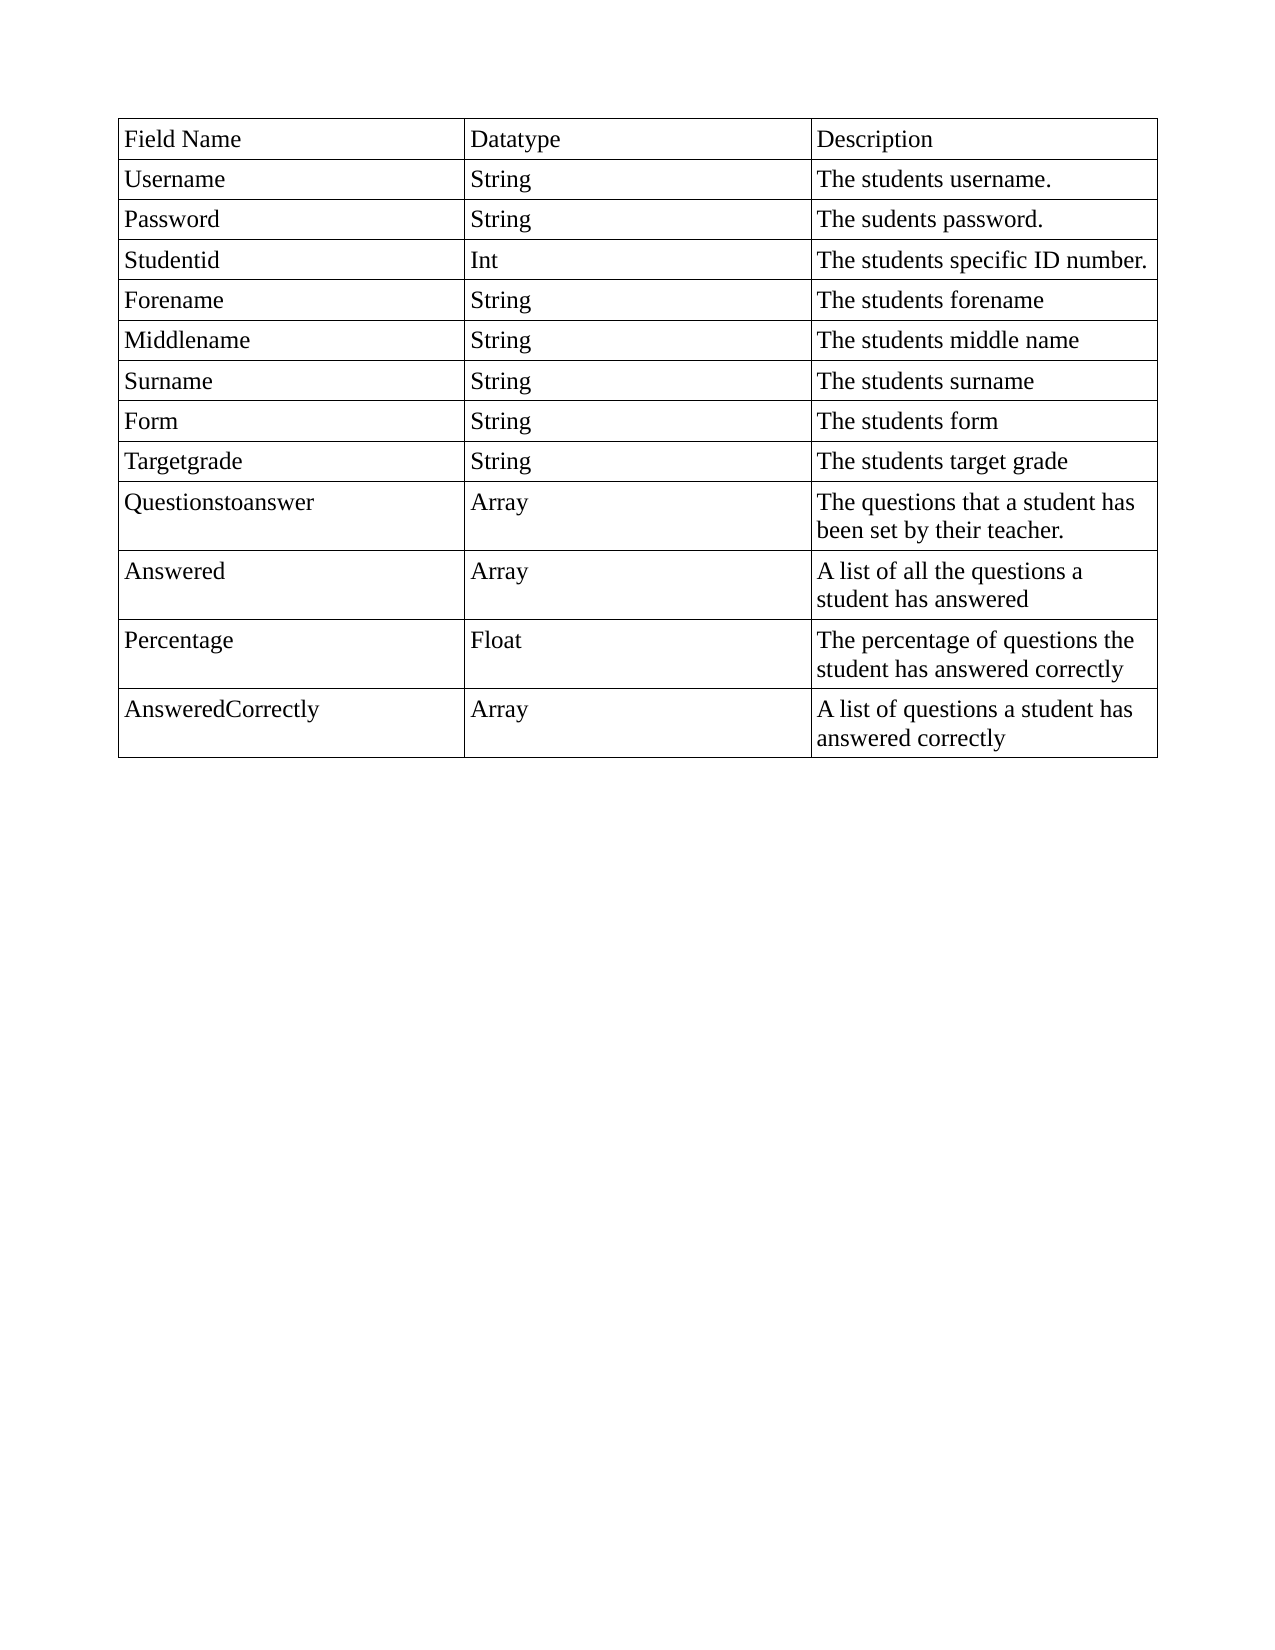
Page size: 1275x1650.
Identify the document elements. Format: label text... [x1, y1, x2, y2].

table_header Field Name [119, 119, 464, 158]
table_cell String [465, 280, 811, 320]
table_cell Answered [119, 551, 464, 619]
table_cell Forename [119, 280, 464, 320]
table_cell The students form [812, 401, 1157, 441]
table_cell Percentage [119, 620, 464, 688]
table_cell Float [465, 620, 811, 688]
table_cell The students middle name [812, 321, 1157, 360]
table_cell The students surname [812, 361, 1157, 400]
table_cell A list of all the questions a student has answered [812, 551, 1157, 619]
table_cell Username [119, 160, 464, 199]
table_cell The students username. [812, 160, 1157, 199]
table_cell The students target grade [812, 442, 1157, 481]
table_header Description [812, 119, 1157, 158]
table_cell String [465, 160, 811, 199]
table_cell The percentage of questions the student has answered correctly [812, 620, 1157, 688]
table_cell Array [465, 689, 811, 757]
table_cell Surname [119, 361, 464, 400]
table_cell String [465, 200, 811, 239]
table_header Datatype [465, 119, 811, 158]
table_cell Int [465, 240, 811, 279]
table_cell Array [465, 482, 811, 550]
table_cell Targetgrade [119, 442, 464, 481]
table_cell Questionstoanswer [119, 482, 464, 550]
table_cell The students specific ID number. [812, 240, 1157, 279]
table_cell Password [119, 200, 464, 239]
table_cell Middlename [119, 321, 464, 360]
table_cell String [465, 321, 811, 360]
table_cell Form [119, 401, 464, 441]
table_cell The sudents password. [812, 200, 1157, 239]
table_cell String [465, 361, 811, 400]
table_cell Array [465, 551, 811, 619]
table_cell String [465, 442, 811, 481]
table_cell Studentid [119, 240, 464, 279]
table_cell AnsweredCorrectly [119, 689, 464, 757]
table_cell The questions that a student has been set by their teacher. [812, 482, 1157, 550]
table_cell The students forename [812, 280, 1157, 320]
table_cell String [465, 401, 811, 441]
table_cell A list of questions a student has answered correctly [812, 689, 1157, 757]
